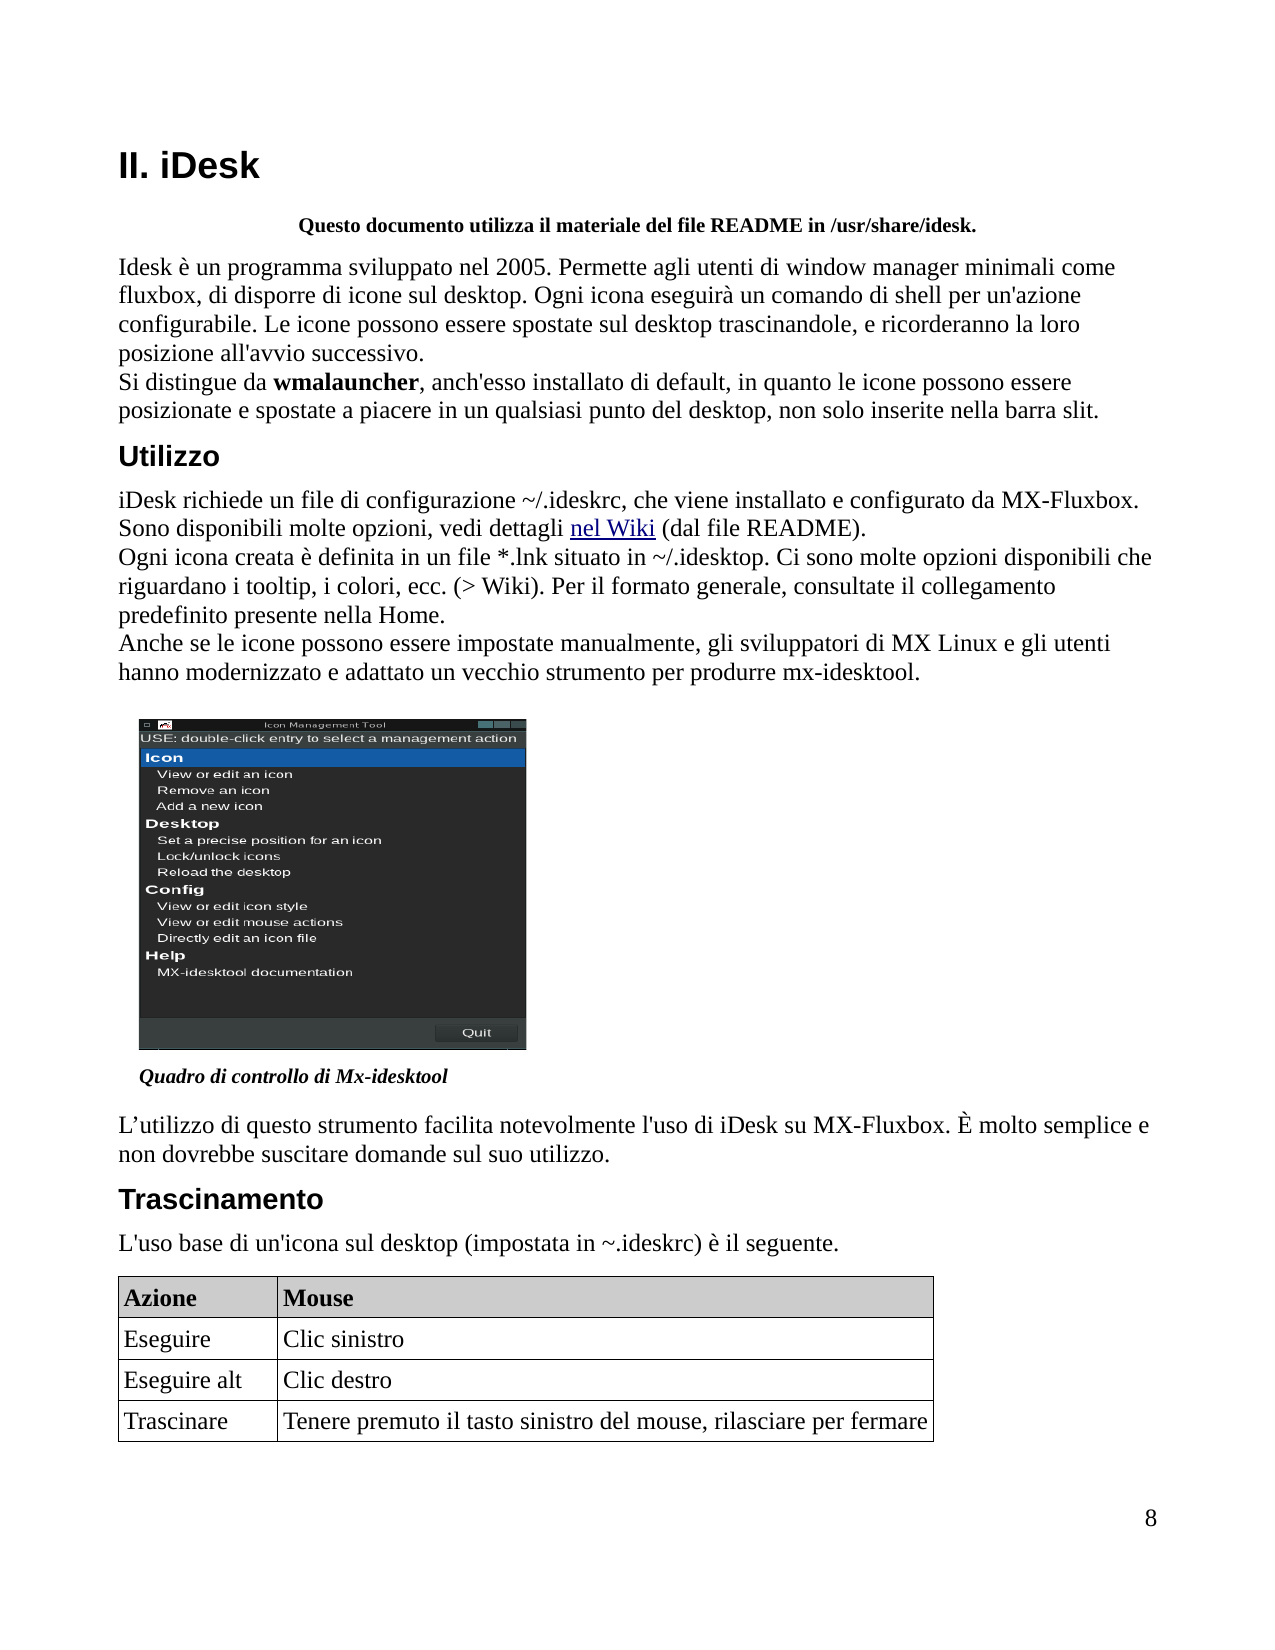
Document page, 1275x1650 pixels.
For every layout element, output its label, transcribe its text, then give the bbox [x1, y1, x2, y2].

text Idesk è un programma sviluppato nel 2005. Permette agli utenti di window manager minimali come fluxbox, di disporre di icone sul desktop. Ogni icona eseguirà un comando di shell per un'azione configurabile. Le icone possono essere spostate sul desktop trascinandole, e ricorderanno la loro posizione all'avvio successivo. [118, 252, 1157, 367]
table_cell Tenere premuto il tasto sinistro del mouse, rilasciare per fermare [278, 1401, 933, 1441]
picture [138, 719, 527, 1050]
table_header Mouse [278, 1277, 933, 1317]
table_cell Eseguire alt [119, 1360, 277, 1400]
table_cell Trascinare [119, 1401, 277, 1441]
text Questo documento utilizza il materiale del file README in /usr/share/idesk. [118, 213, 1157, 237]
text Anche se le icone possono essere impostate manualmente, gli sviluppatori di MX Linux e gli utenti hanno modernizzato e adattato un vecchio strumento per produrre mx-idesktool. [118, 628, 1157, 686]
text Quadro di controllo di Mx-idesktool [139, 1050, 526, 1088]
text L’utilizzo di questo strumento facilita notevolmente l'uso di iDesk su MX-Fluxbox. È molto semplice e non dovrebbe suscitare domande sul suo utilizzo. [118, 1110, 1157, 1168]
text iDesk richiede un file di configurazione ~/.ideskrc, che viene installato e configurato da MX-Fluxbox. Sono disponibili molte opzioni, vedi dettagli nel Wiki (dal file README). [118, 485, 1157, 542]
table_cell Clic destro [278, 1360, 933, 1400]
text Ogni icona creata è definita in un file *.lnk situato in ~/.idesktop. Ci sono molte opzioni disponibili che riguardano i tooltip, i colori, ecc. (> Wiki). Per il formato generale, consultate il collegamento predefinito presente nella Home. [118, 542, 1157, 628]
text L'uso base di un'icona sul desktop (impostata in ~.ideskrc) è il seguente. [118, 1228, 1157, 1257]
table_cell Clic sinistro [278, 1318, 933, 1358]
table_header Azione [119, 1277, 277, 1317]
text Si distingue da wmalauncher, anch'esso installato di default, in quanto le icone possono essere posizionate e spostate a piacere in un qualsiasi punto del desktop, non solo inserite nella barra slit. [118, 367, 1157, 424]
subtitle Trascinamento [118, 1182, 1157, 1216]
table_cell Eseguire [119, 1318, 277, 1358]
subtitle Utilizzo [118, 439, 1157, 472]
subtitle II. iDesk [118, 143, 1157, 186]
